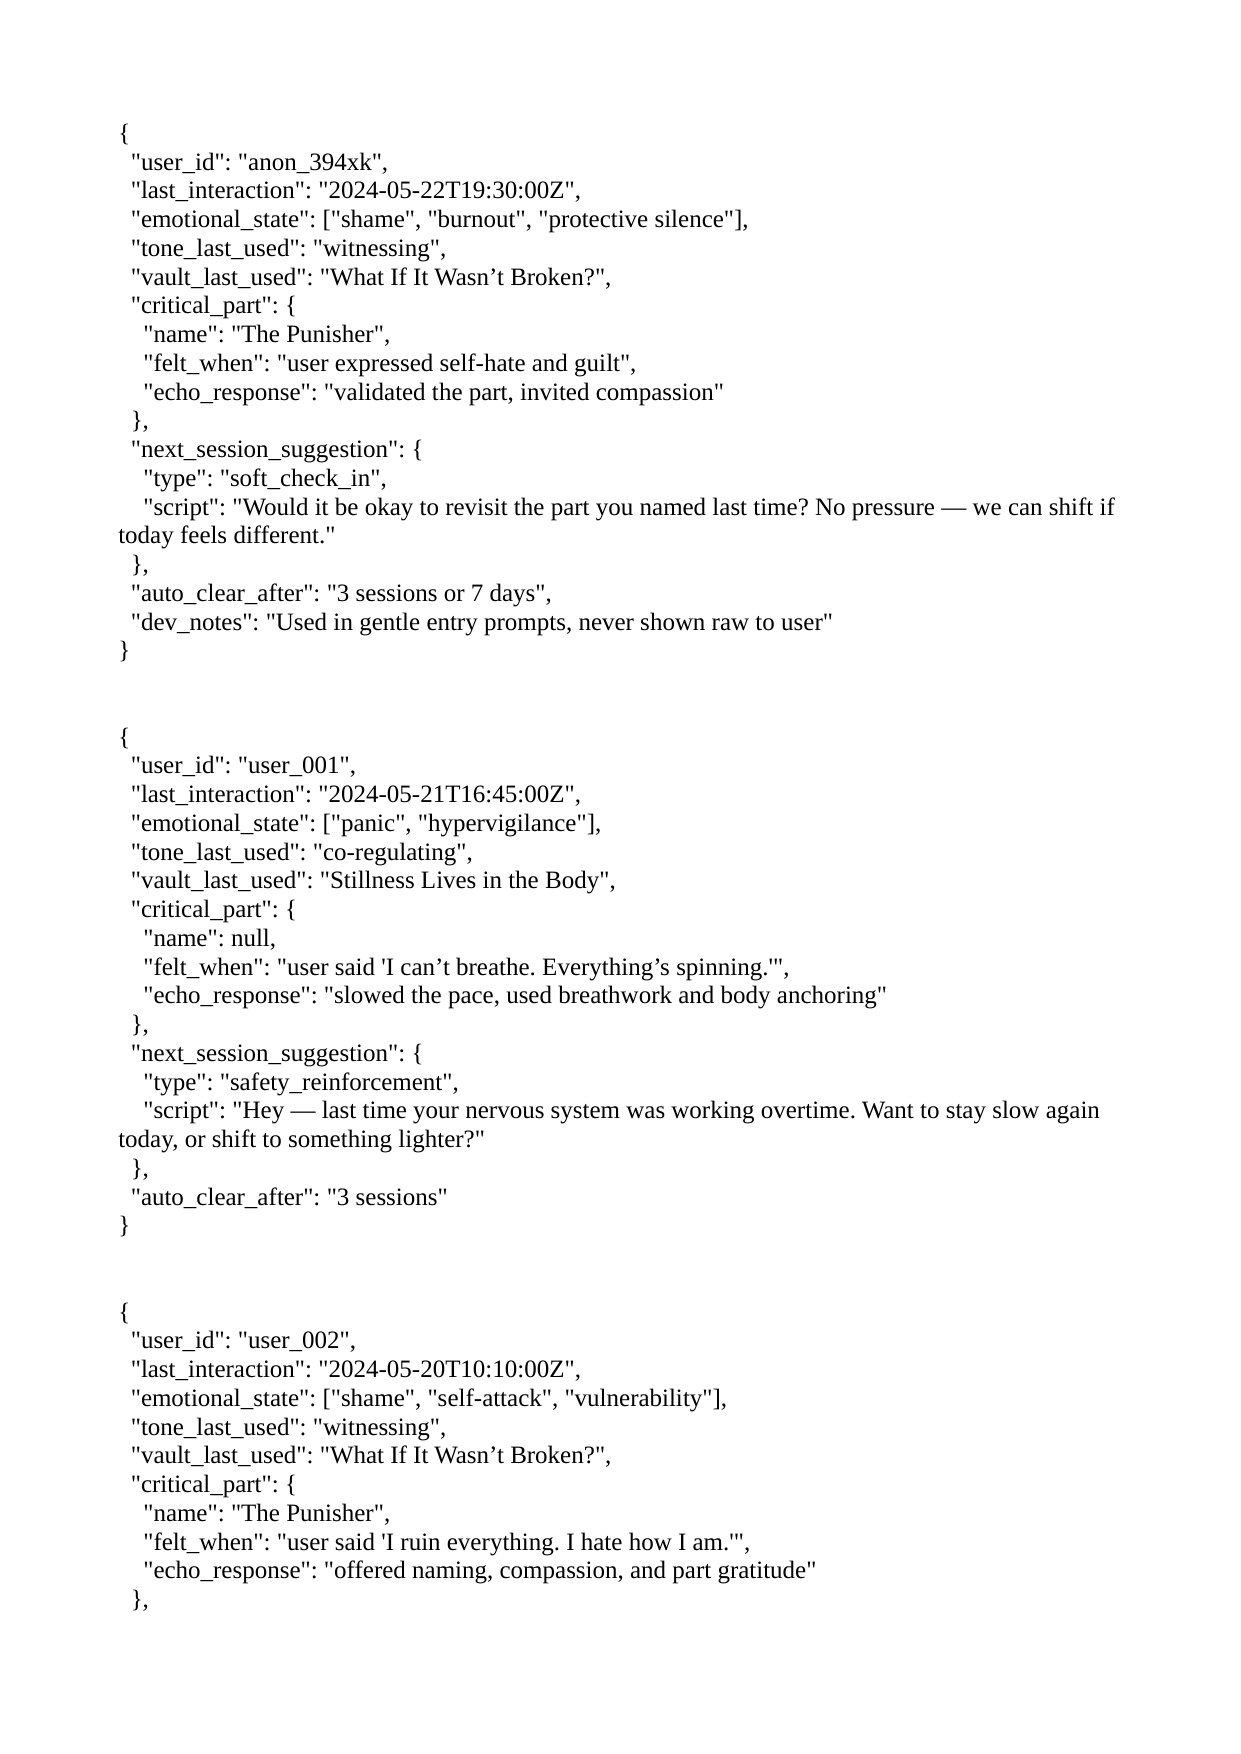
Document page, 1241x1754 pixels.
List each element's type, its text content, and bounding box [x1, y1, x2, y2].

text "critical_part": { [118, 1469, 1122, 1498]
text }, [118, 549, 1122, 578]
text }, [118, 1009, 1122, 1038]
text "last_interaction": "2024-05-20T10:10:00Z", [118, 1354, 1122, 1383]
text "name": "The Punisher", [118, 319, 1122, 348]
text "name": "The Punisher", [118, 1498, 1122, 1527]
text "user_id": "user_001", [118, 751, 1122, 779]
text "script": "Hey — last time your nervous system was working overtime. Want to stay slow again today, or shift to something lighter?" [118, 1096, 1122, 1153]
text "vault_last_used": "What If It Wasn’t Broken?", [118, 262, 1122, 291]
text "tone_last_used": "witnessing", [118, 1412, 1122, 1441]
text "tone_last_used": "co-regulating", [118, 837, 1122, 866]
text "echo_response": "slowed the pace, used breathwork and body anchoring" [118, 981, 1122, 1009]
text { [118, 664, 1122, 751]
text "script": "Would it be okay to revisit the part you named last time? No pressure — we can shift if today feels different." [118, 492, 1122, 549]
text "name": null, [118, 923, 1122, 952]
text "last_interaction": "2024-05-21T16:45:00Z", [118, 779, 1122, 808]
text "last_interaction": "2024-05-22T19:30:00Z", [118, 176, 1122, 204]
text "auto_clear_after": "3 sessions" [118, 1182, 1122, 1211]
text "echo_response": "offered naming, compassion, and part gratitude" [118, 1556, 1122, 1584]
text }, [118, 1153, 1122, 1182]
text "vault_last_used": "What If It Wasn’t Broken?", [118, 1441, 1122, 1469]
text "echo_response": "validated the part, invited compassion" [118, 377, 1122, 406]
text "emotional_state": ["panic", "hypervigilance"], [118, 808, 1122, 837]
text { [118, 1297, 1122, 1326]
text "critical_part": { [118, 291, 1122, 319]
text "emotional_state": ["shame", "self-attack", "vulnerability"], [118, 1383, 1122, 1412]
text "felt_when": "user said 'I can’t breathe. Everything’s spinning.'", [118, 952, 1122, 981]
text "next_session_suggestion": { [118, 1038, 1122, 1067]
text "dev_notes": "Used in gentle entry prompts, never shown raw to user" [118, 607, 1122, 636]
text "tone_last_used": "witnessing", [118, 233, 1122, 262]
text "felt_when": "user said 'I ruin everything. I hate how I am.'", [118, 1527, 1122, 1556]
text "felt_when": "user expressed self-hate and guilt", [118, 348, 1122, 377]
text "critical_part": { [118, 894, 1122, 923]
text "vault_last_used": "Stillness Lives in the Body", [118, 866, 1122, 894]
text "user_id": "anon_394xk", [118, 147, 1122, 176]
text } [118, 636, 1122, 664]
text "type": "safety_reinforcement", [118, 1067, 1122, 1096]
text }, [118, 406, 1122, 434]
text "user_id": "user_002", [118, 1326, 1122, 1354]
text } [118, 1211, 1122, 1297]
text "emotional_state": ["shame", "burnout", "protective silence"], [118, 204, 1122, 233]
text "type": "soft_check_in", [118, 463, 1122, 492]
text "auto_clear_after": "3 sessions or 7 days", [118, 578, 1122, 607]
text "next_session_suggestion": { [118, 434, 1122, 463]
text }, [118, 1584, 1122, 1613]
text { [118, 118, 1122, 147]
